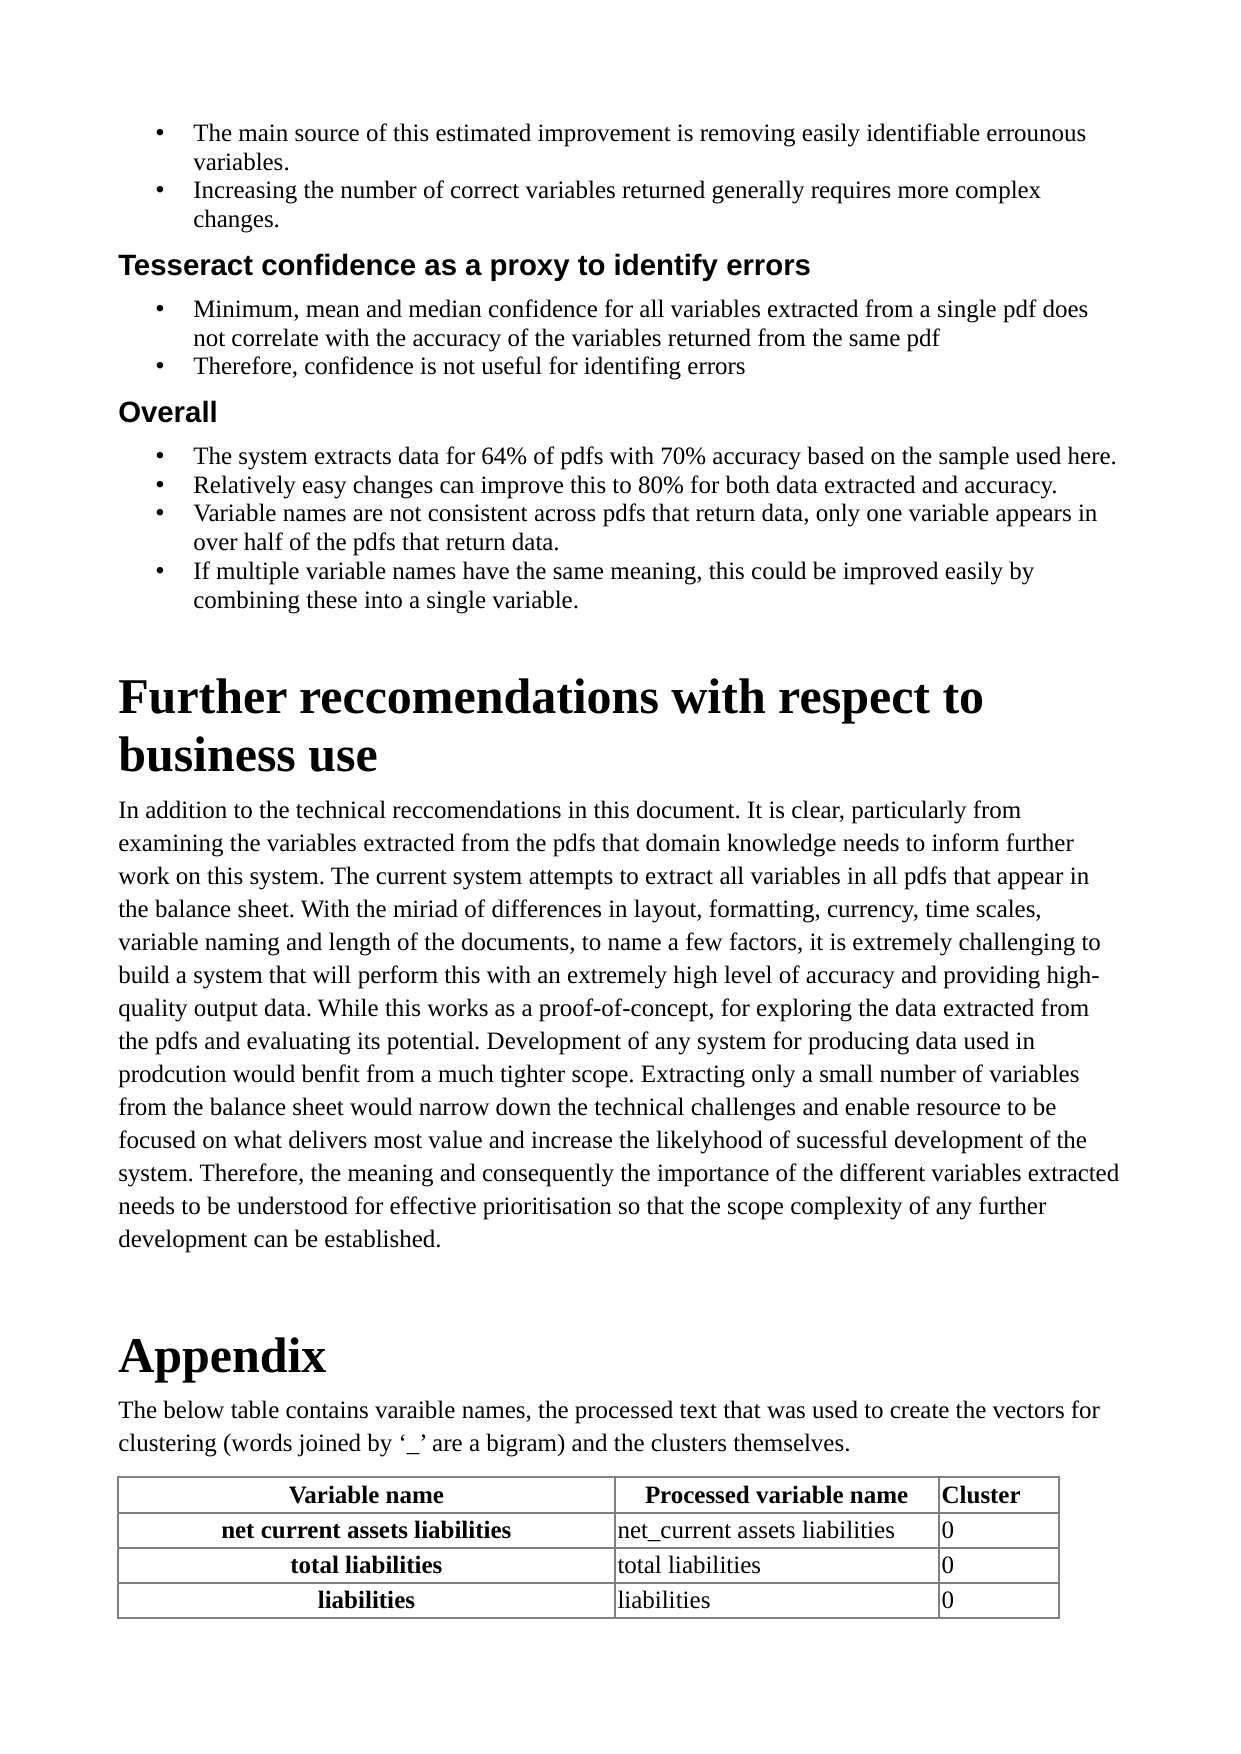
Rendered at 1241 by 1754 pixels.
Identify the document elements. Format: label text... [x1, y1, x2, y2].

table_header Cluster [940, 1478, 1058, 1512]
list Minimum, mean and median confidence for all variables extracted from a single pdf does not correlate with the accuracy of the variables returned from the same pdf [156, 294, 1122, 351]
table_cell net current assets liabilities [119, 1514, 614, 1547]
table_cell 0 [940, 1584, 1058, 1617]
subtitle Tesseract confidence as a proxy to identify errors [118, 248, 1122, 281]
list Therefore, confidence is not useful for identifing errors [156, 351, 1122, 380]
table_cell total liabilities [616, 1549, 938, 1582]
table_header Variable name [119, 1478, 614, 1512]
table_cell 0 [940, 1549, 1058, 1582]
list Variable names are not consistent across pdfs that return data, only one variable appears in over half of the pdfs that return data. [156, 498, 1122, 556]
table_cell 0 [940, 1514, 1058, 1547]
list The system extracts data for 64% of pdfs with 70% accuracy based on the sample used here. [156, 441, 1122, 470]
text The below table contains varaible names, the processed text that was used to create the vectors for clustering (words joined by ‘_’ are a bigram) and the clusters themselves. [118, 1395, 1122, 1457]
table_cell net_current assets liabilities [616, 1514, 938, 1547]
list Relatively easy changes can improve this to 80% for both data extracted and accuracy. [156, 470, 1122, 498]
subtitle Appendix [118, 1325, 1122, 1383]
table_cell total liabilities [119, 1549, 614, 1582]
list Increasing the number of correct variables returned generally requires more complex changes. [156, 176, 1122, 233]
table_header Processed variable name [616, 1478, 938, 1512]
list The main source of this estimated improvement is removing easily identifiable errounous variables. [156, 118, 1122, 176]
subtitle Further reccomendations with respect to business use [118, 667, 1122, 782]
text In addition to the technical reccomendations in this document. It is clear, particularly from examining the variables extracted from the pdfs that domain knowledge needs to inform further work on this system. The current system attempts to extract all variables in all pdfs that appear in the balance sheet. With the miriad of differences in layout, formatting, currency, time scales, variable naming and length of the documents, to name a few factors, it is extremely challenging to build a system that will perform this with an extremely high level of accuracy and providing high-quality output data. While this works as a proof-of-concept, for exploring the data extracted from the pdfs and evaluating its potential. Development of any system for producing data used in prodcution would benfit from a much tighter scope. Extracting only a small number of variables from the balance sheet would narrow down the technical challenges and enable resource to be focused on what delivers most value and increase the likelyhood of sucessful development of the system. Therefore, the meaning and consequently the importance of the different variables extracted needs to be understood for effective prioritisation so that the scope complexity of any further development can be established. [118, 795, 1122, 1253]
table_cell liabilities [119, 1584, 614, 1617]
subtitle Overall [118, 395, 1122, 428]
list If multiple variable names have the same meaning, this could be improved easily by combining these into a single variable. [156, 556, 1122, 613]
table_cell liabilities [616, 1584, 938, 1617]
